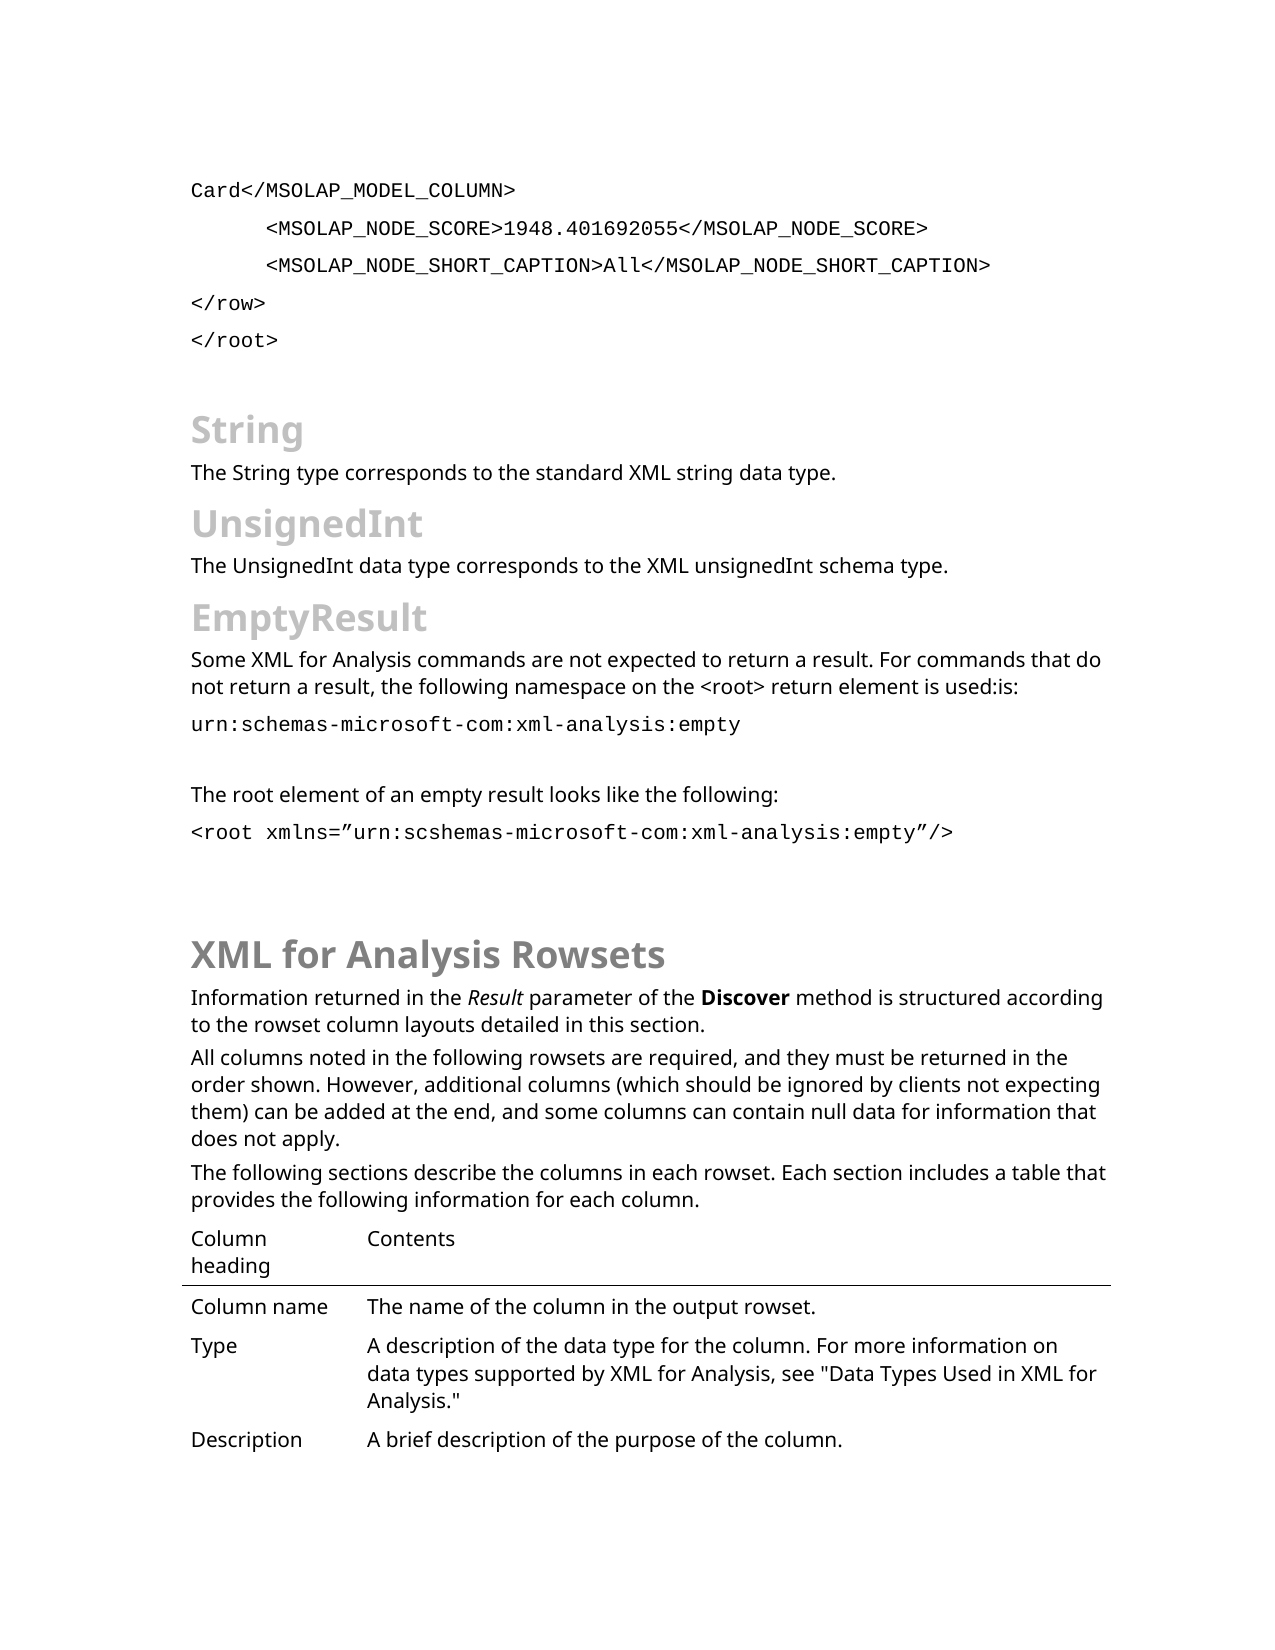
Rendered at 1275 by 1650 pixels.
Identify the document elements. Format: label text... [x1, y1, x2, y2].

text All columns noted in the following rowsets are required, and they must be returned in the order shown. However, additional columns (which should be ignored by clients not expecting them) can be added at the end, and some columns can contain null data for information that does not apply. [191, 1044, 1128, 1152]
text Some XML for Analysis commands are not expected to return a result. For commands that do not return a result, the following namespace on the <root> return element is used:is: [191, 646, 1128, 700]
table_cell Column name [182, 1286, 358, 1326]
table_cell Type [182, 1326, 358, 1420]
table_cell A brief description of the purpose of the column. [359, 1420, 1111, 1459]
text The UnsignedInt data type corresponds to the XML unsignedInt schema type. [191, 552, 1128, 579]
subtitle UnsignedInt [191, 504, 1128, 546]
table_cell The name of the column in the output rowset. [359, 1286, 1111, 1326]
text </row> [191, 285, 1128, 317]
subtitle XML for Analysis Rowsets [191, 935, 1128, 977]
table_cell Description [182, 1420, 358, 1459]
text The root element of an empty result looks like the following: [191, 781, 1128, 808]
table_cell A description of the data type for the column. For more information on data types supported by XML for Analysis, see "Data Types Used in XML for Analysis." [359, 1326, 1111, 1420]
subtitle EmptyResult [191, 598, 1128, 639]
text The String type corresponds to the standard XML string data type. [191, 458, 1128, 485]
text <root xmlns=”urn:scshemas-microsoft-com:xml-analysis:empty”/> [191, 814, 1128, 846]
text </root> [191, 323, 1128, 354]
subtitle String [191, 410, 1128, 452]
text Card</MSOLAP_MODEL_COLUMN> [191, 173, 1128, 204]
text urn:schemas-microsoft-com:xml-analysis:empty [191, 706, 1128, 737]
text <MSOLAP_NODE_SCORE>1948.401692055</MSOLAP_NODE_SCORE> [191, 210, 1128, 242]
table_header Column heading [182, 1219, 358, 1285]
text Information returned in the Result parameter of the Discover method is structured according to the rowset column layouts detailed in this section. [191, 983, 1128, 1037]
text The following sections describe the columns in each rowset. Each section includes a table that provides the following information for each column. [191, 1158, 1128, 1212]
text <MSOLAP_NODE_SHORT_CAPTION>All</MSOLAP_NODE_SHORT_CAPTION> [191, 248, 1128, 279]
table_header Contents [359, 1219, 1111, 1285]
